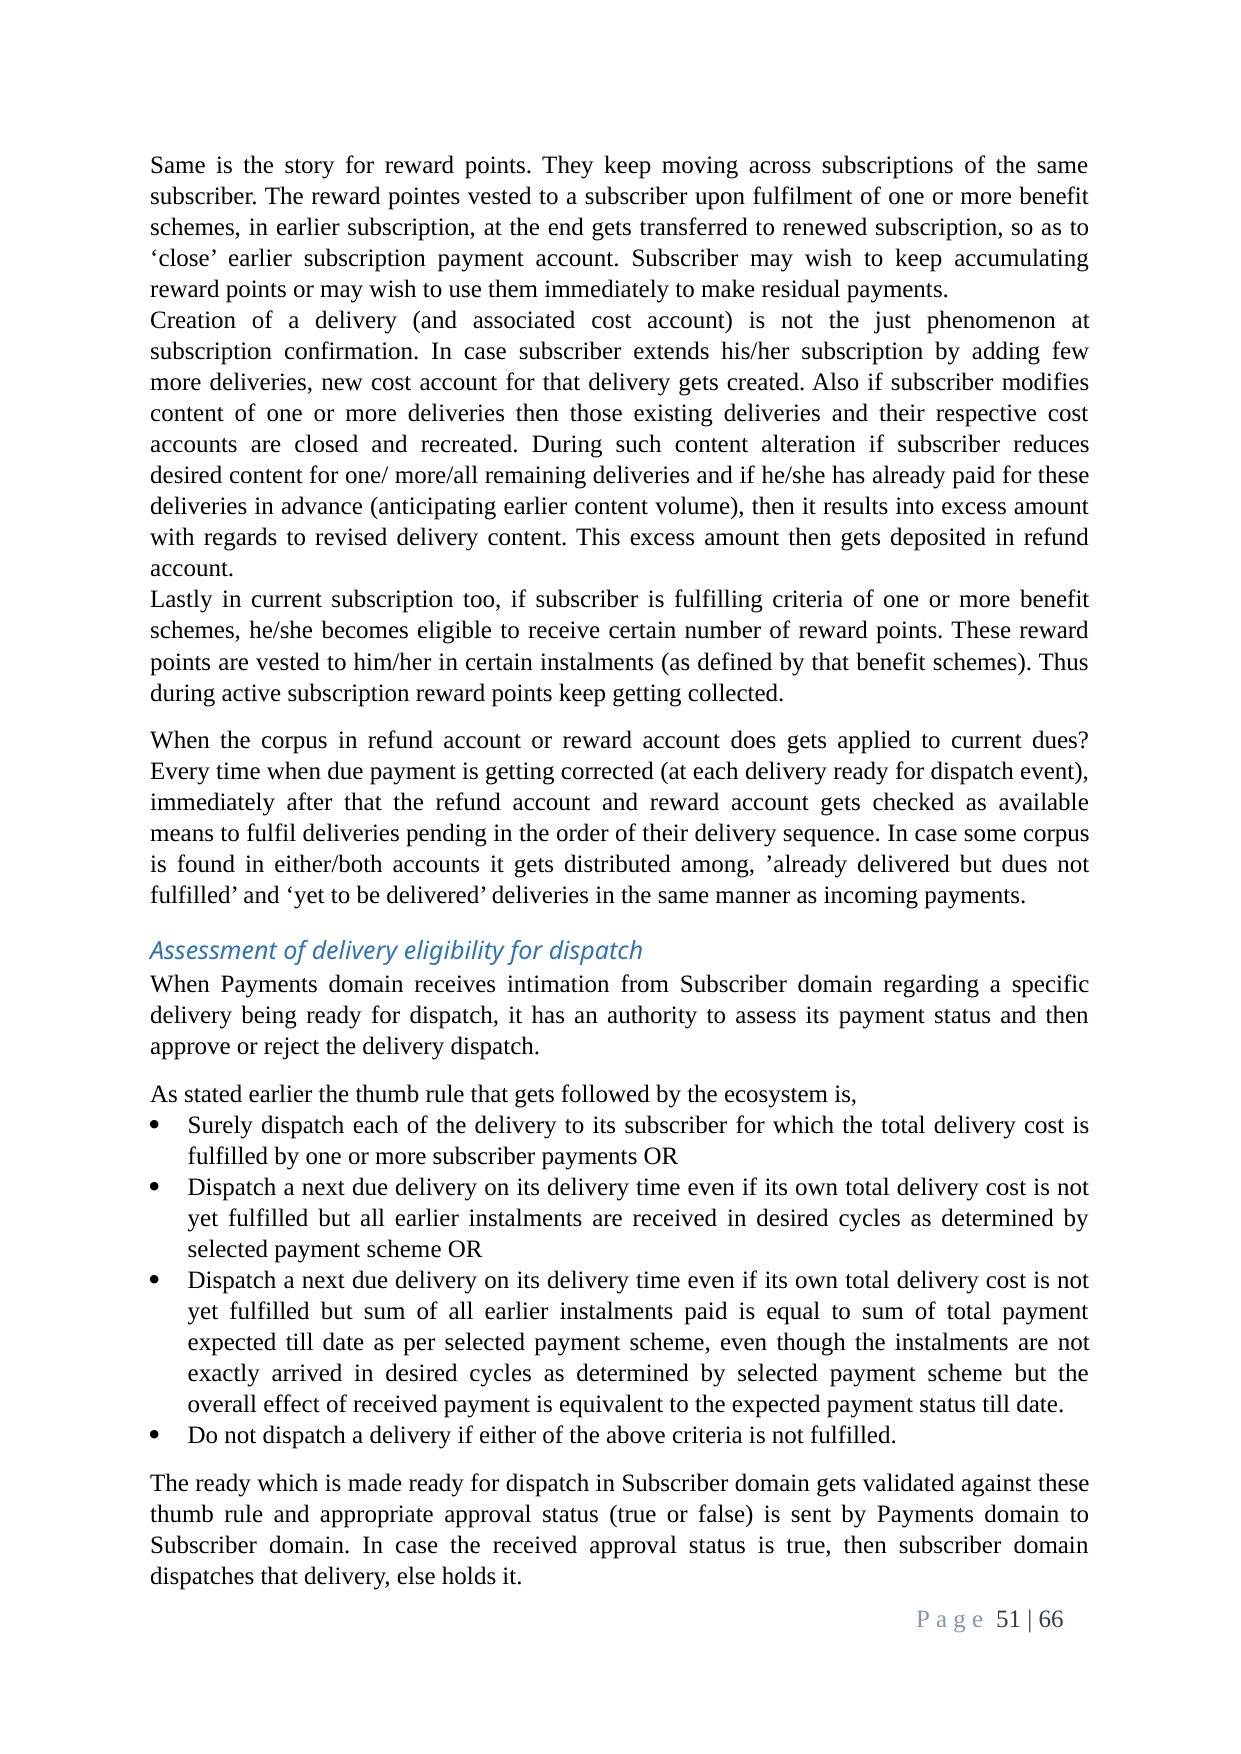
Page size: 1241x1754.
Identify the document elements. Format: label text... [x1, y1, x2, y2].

list Lastly in current subscription too, if subscriber is fulfilling criteria of one or more benefit schemes, he/she becomes eligible to receive certain number of reward points. These reward points are vested to him/her in certain instalments (as defined by that benefit schemes). Thus during active subscription reward points keep getting collected. [150, 584, 1090, 706]
text When Payments domain receives intimation from Subscriber domain regarding a specific delivery being ready for dispatch, it has an authority to assess its payment status and then approve or reject the delivery dispatch. [150, 969, 1090, 1060]
text When the corpus in refund account or reward account does gets applied to current dues? Every time when due payment is getting corrected (at each delivery ready for dispatch event), immediately after that the refund account and reward account gets checked as available means to fulfil deliveries pending in the order of their delivery sequence. In case some corpus is found in either/both accounts it gets distributed among, ’already delivered but dues not fulfilled’ and ‘yet to be delivered’ deliveries in the same manner as incoming payments. [150, 725, 1090, 909]
list Surely dispatch each of the delivery to its subscriber for which the total delivery cost is fulfilled by one or more subscriber payments OR [150, 1110, 1090, 1170]
list Dispatch a next due delivery on its delivery time even if its own total delivery cost is not yet fulfilled but sum of all earlier instalments paid is equal to sum of total payment expected till date as per selected payment scheme, even though the instalments are not exactly arrived in desired cycles as determined by selected payment scheme but the overall effect of received payment is equivalent to the expected payment status till date. [150, 1265, 1090, 1418]
subtitle Assessment of delivery eligibility for dispatch [150, 932, 1090, 967]
list Dispatch a next due delivery on its delivery time even if its own total delivery cost is not yet fulfilled but all earlier instalments are received in desired cycles as determined by selected payment scheme OR [150, 1172, 1090, 1263]
list Same is the story for reward points. They keep moving across subscriptions of the same subscriber. The reward pointes vested to a subscriber upon fulfilment of one or more benefit schemes, in earlier subscription, at the end gets transferred to renewed subscription, so as to ‘close’ earlier subscription payment account. Subscriber may wish to keep accumulating reward points or may wish to use them immediately to make residual payments. [150, 150, 1090, 303]
text The ready which is made ready for dispatch in Subscriber domain gets validated against these thumb rule and appropriate approval status (true or false) is sent by Payments domain to Subscriber domain. In case the received approval status is true, then subscriber domain dispatches that delivery, else holds it. [150, 1468, 1090, 1590]
list Creation of a delivery (and associated cost account) is not the just phenomenon at subscription confirmation. In case subscriber extends his/her subscription by adding few more deliveries, new cost account for that delivery gets created. Also if subscriber modifies content of one or more deliveries then those existing deliveries and their respective cost accounts are closed and recreated. During such content alteration if subscriber reduces desired content for one/ more/all remaining deliveries and if he/she has already paid for these deliveries in advance (anticipating earlier content volume), then it results into excess amount with regards to revised delivery content. This excess amount then gets deposited in refund account. [150, 305, 1090, 582]
list Do not dispatch a delivery if either of the above criteria is not fulfilled. [150, 1421, 1090, 1449]
list As stated earlier the thumb rule that gets followed by the ecosystem is, [150, 1079, 1090, 1108]
